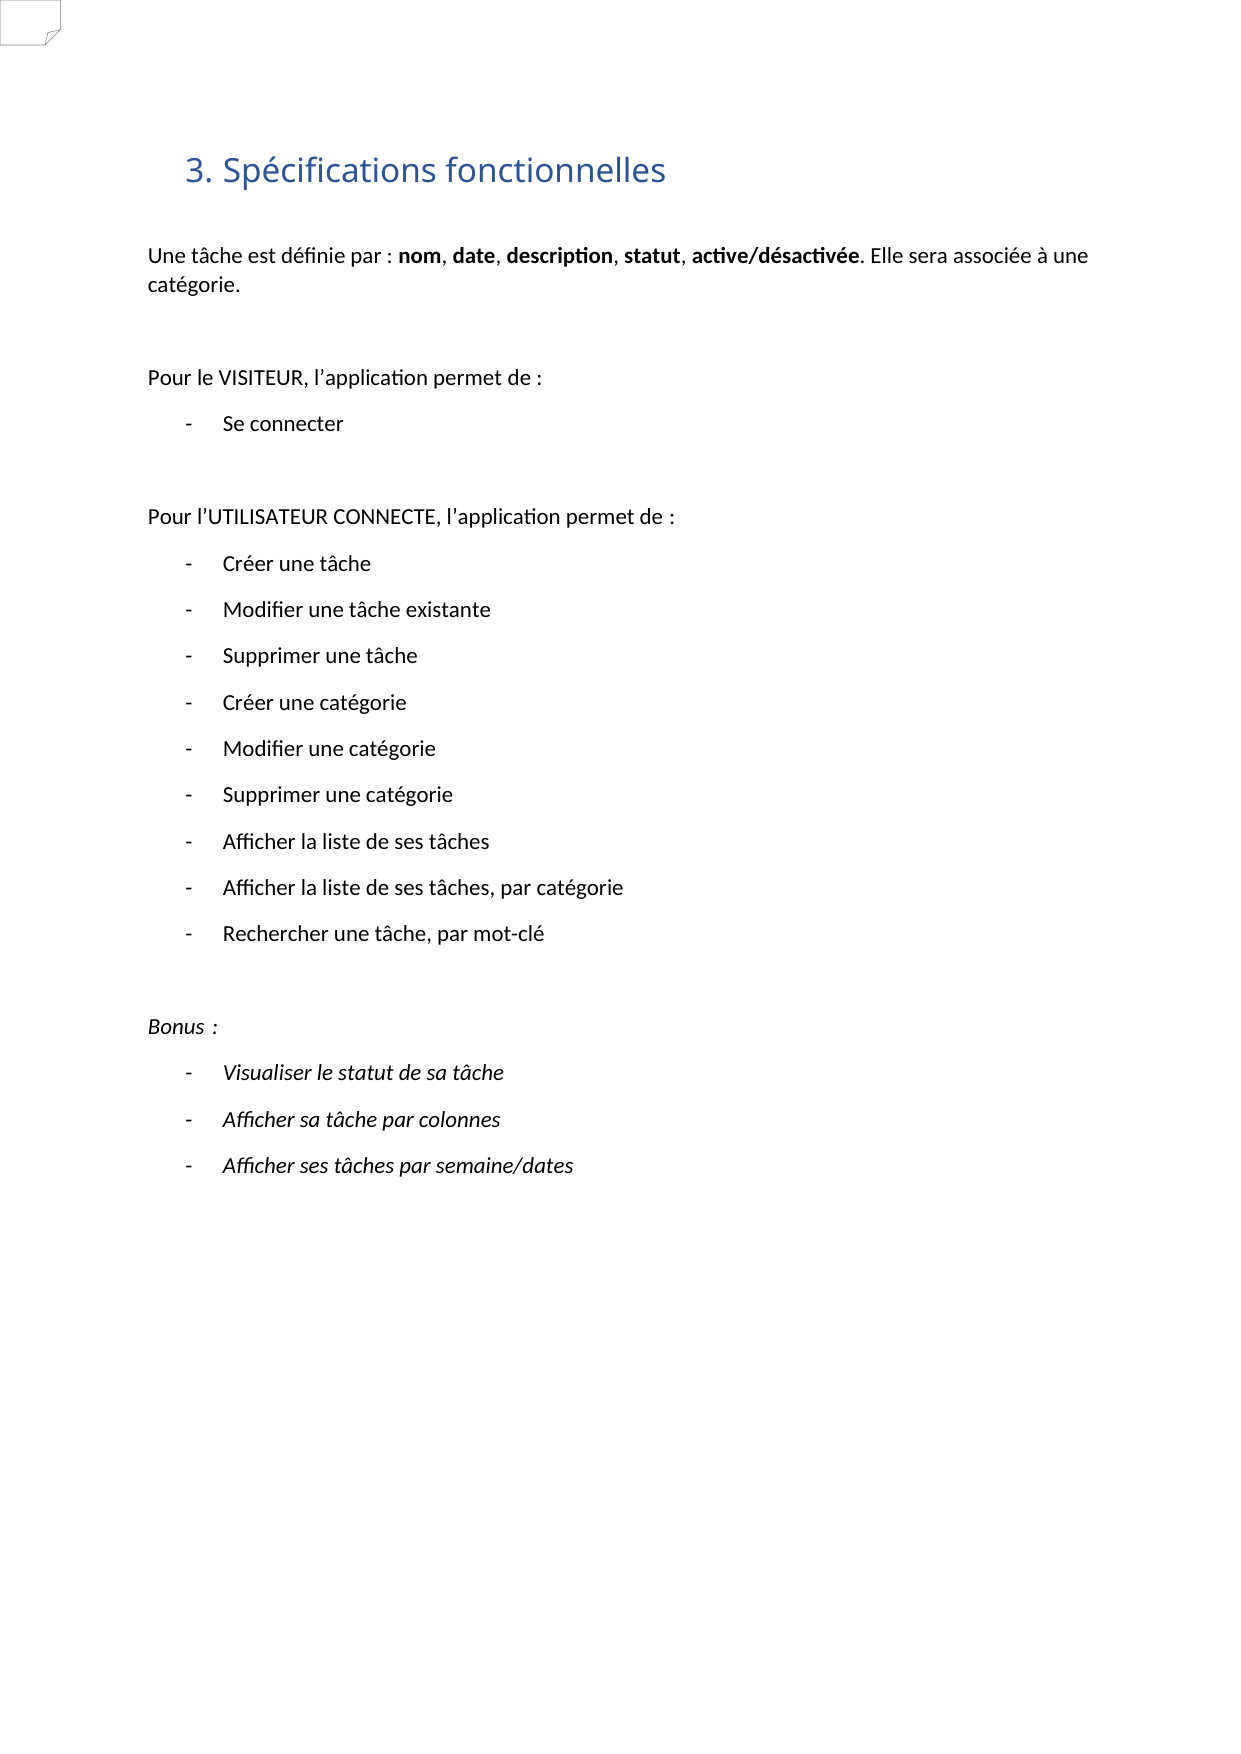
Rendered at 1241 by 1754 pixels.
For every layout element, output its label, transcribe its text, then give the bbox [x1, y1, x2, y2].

list Afficher la liste de ses tâches, par catégorie [185, 873, 1093, 901]
text Pour le VISITEUR, l’application permet de : [148, 363, 1093, 391]
list Créer une tâche [185, 549, 1093, 577]
text Pour l’UTILISATEUR CONNECTE, l’application permet de : [148, 502, 1093, 530]
list Afficher ses tâches par semaine/dates [185, 1151, 1093, 1179]
list Rechercher une tâche, par mot-clé [185, 919, 1093, 947]
list Visualiser le statut de sa tâche [185, 1058, 1093, 1087]
list Afficher la liste de ses tâches [185, 827, 1093, 855]
list Se connecter [185, 409, 1093, 438]
text Une tâche est définie par : nom, date, description, statut, active/désactivée. Elle sera associée à une catégorie. [148, 241, 1093, 298]
list Afficher sa tâche par colonnes [185, 1105, 1093, 1133]
list Modifier une tâche existante [185, 595, 1093, 623]
text Bonus : [148, 1012, 1093, 1040]
list Spécifications fonctionnelles [185, 146, 1093, 192]
list Supprimer une catégorie [185, 780, 1093, 808]
list Créer une catégorie [185, 688, 1093, 716]
list Supprimer une tâche [185, 641, 1093, 669]
list Modifier une catégorie [185, 734, 1093, 762]
